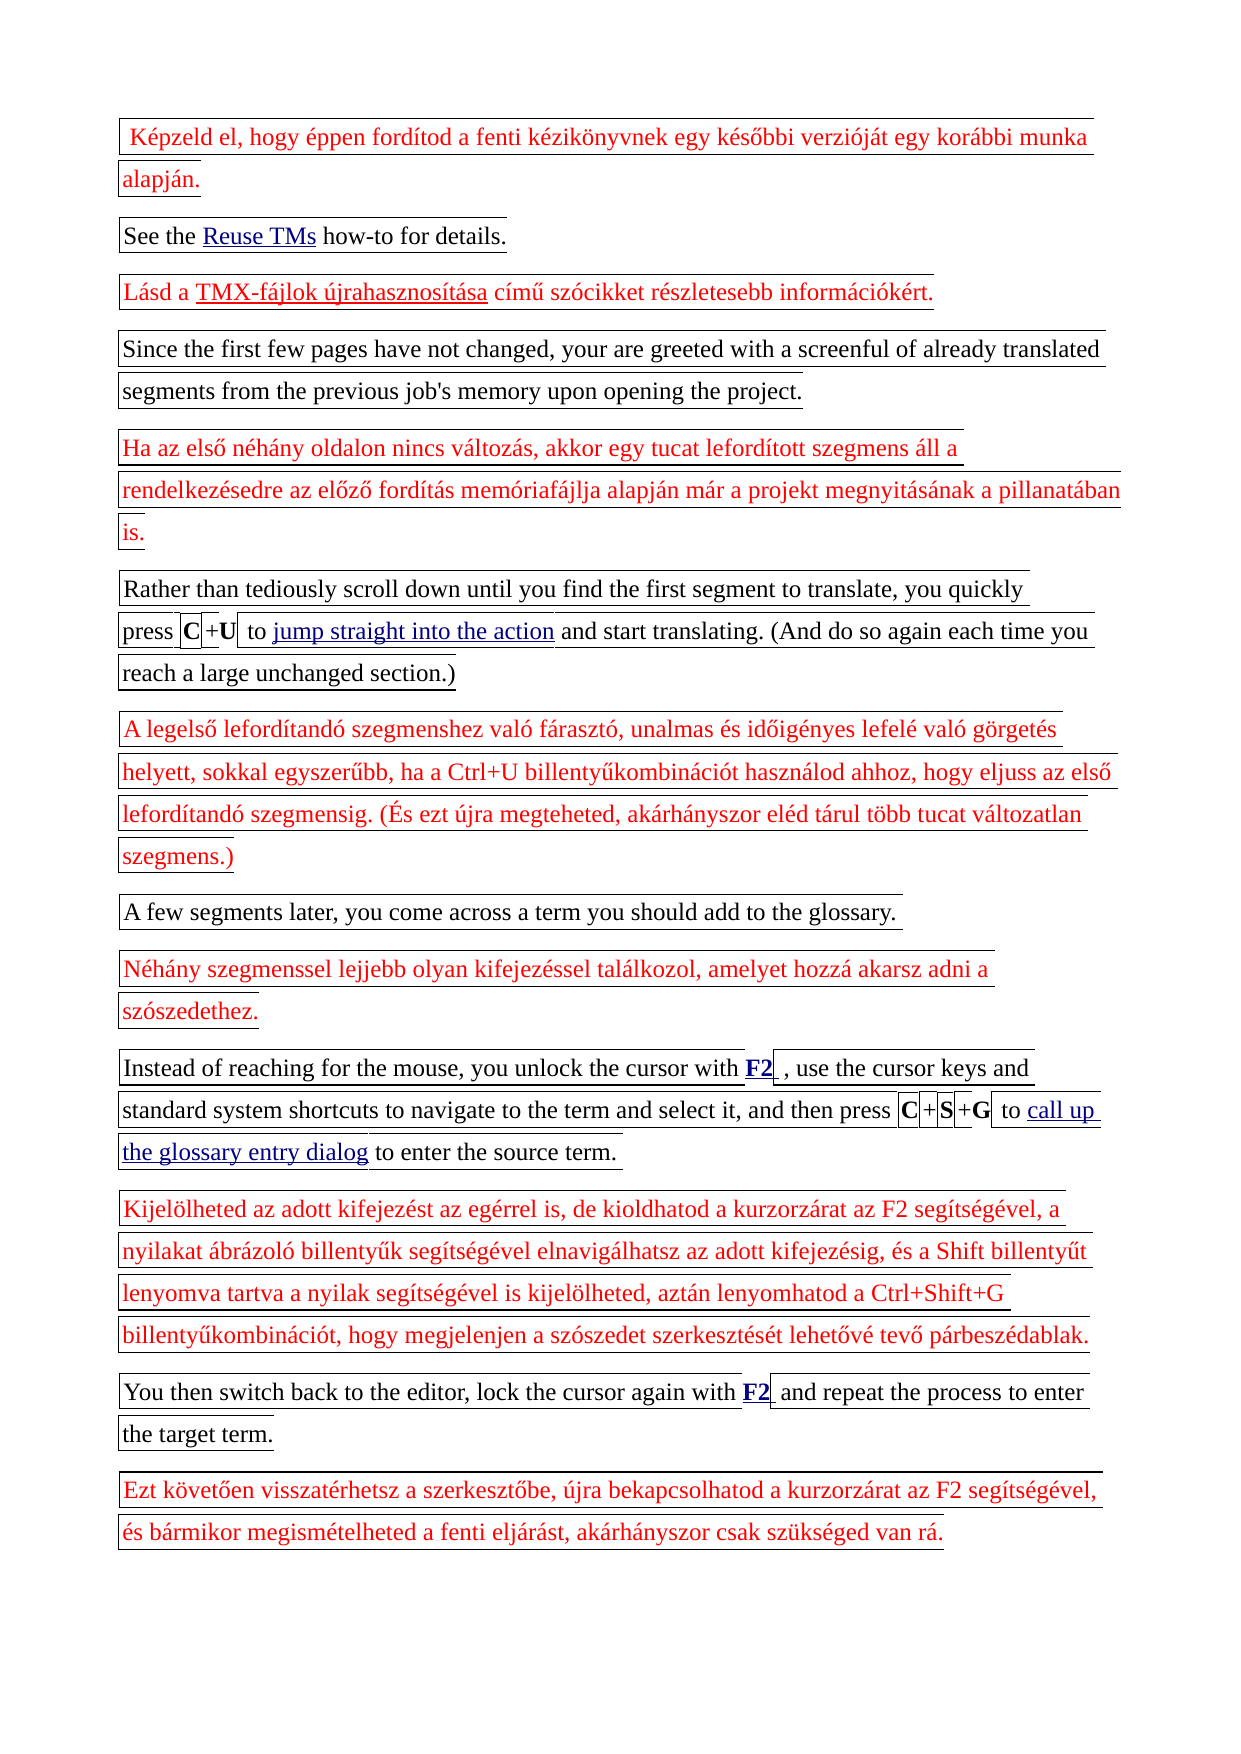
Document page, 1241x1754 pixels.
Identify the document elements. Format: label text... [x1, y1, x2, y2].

text Ha az első néhány oldalon nincs változás, akkor egy tucat lefordított szegmens áll a rendelkezésedre az előző fordítás memóriafájlja alapján már a projekt megnyitásának a pillanatában is. [118, 429, 1122, 550]
text You then switch back to the editor, lock the cursor again with F2 and repeat the process to enter the target term. [118, 1373, 1122, 1451]
text Néhány szegmenssel lejjebb olyan kifejezéssel találkozol, amelyet hozzá akarsz adni a szószedethez. [118, 950, 1122, 1029]
text Since the first few pages have not changed, your are greeted with a screenful of already translated segments from the previous job's memory upon opening the project. [118, 330, 1122, 409]
text Rather than tediously scroll down until you find the first segment to translate, you quickly press C+U to jump straight into the action and start translating. (And do so again each time you reach a large unchanged section.) [118, 570, 1122, 691]
text A legelső lefordítandó szegmenshez való fárasztó, unalmas és időigényes lefelé való görgetés helyett, sokkal egyszerűbb, ha a Ctrl+U billentyűkombinációt használod ahhoz, hogy eljuss az első lefordítandó szegmensig. (És ezt újra megteheted, akárhányszor eléd tárul több tucat változatlan szegmens.) [118, 711, 1122, 873]
text Képzeld el, hogy éppen fordítod a fenti kézikönyvnek egy későbbi verzióját egy korábbi munka alapján. [118, 118, 1122, 197]
text Ezt követően visszatérhetsz a szerkesztőbe, újra bekapcsolhatod a kurzorzárat az F2 segítségével, és bármikor megismételheted a fenti eljárást, akárhányszor csak szükséged van rá. [118, 1471, 1122, 1550]
text Kijelölheted az adott kifejezést az egérrel is, de kioldhatod a kurzorzárat az F2 segítségével, a nyilakat ábrázoló billentyűk segítségével elnavigálhatsz az adott kifejezésig, és a Shift billentyűt lenyomva tartva a nyilak segítségével is kijelölheted, aztán lenyomhatod a Ctrl+Shift+G billentyűkombinációt, hogy megjelenjen a szószedet szerkesztését lehetővé tevő párbeszédablak. [118, 1190, 1122, 1353]
text A few segments later, you come across a term you should add to the glossary. [118, 893, 1122, 930]
text Lásd a TMX-fájlok újrahasznosítása című szócikket részletesebb információkért. [118, 273, 1122, 310]
text Instead of reaching for the mouse, you unlock the cursor with F2 , use the cursor keys and standard system shortcuts to navigate to the term and select it, and then press C+S+G to call up the glossary entry dialog to enter the source term. [118, 1049, 1122, 1170]
text See the Reuse TMs how-to for details. [120, 217, 1122, 253]
